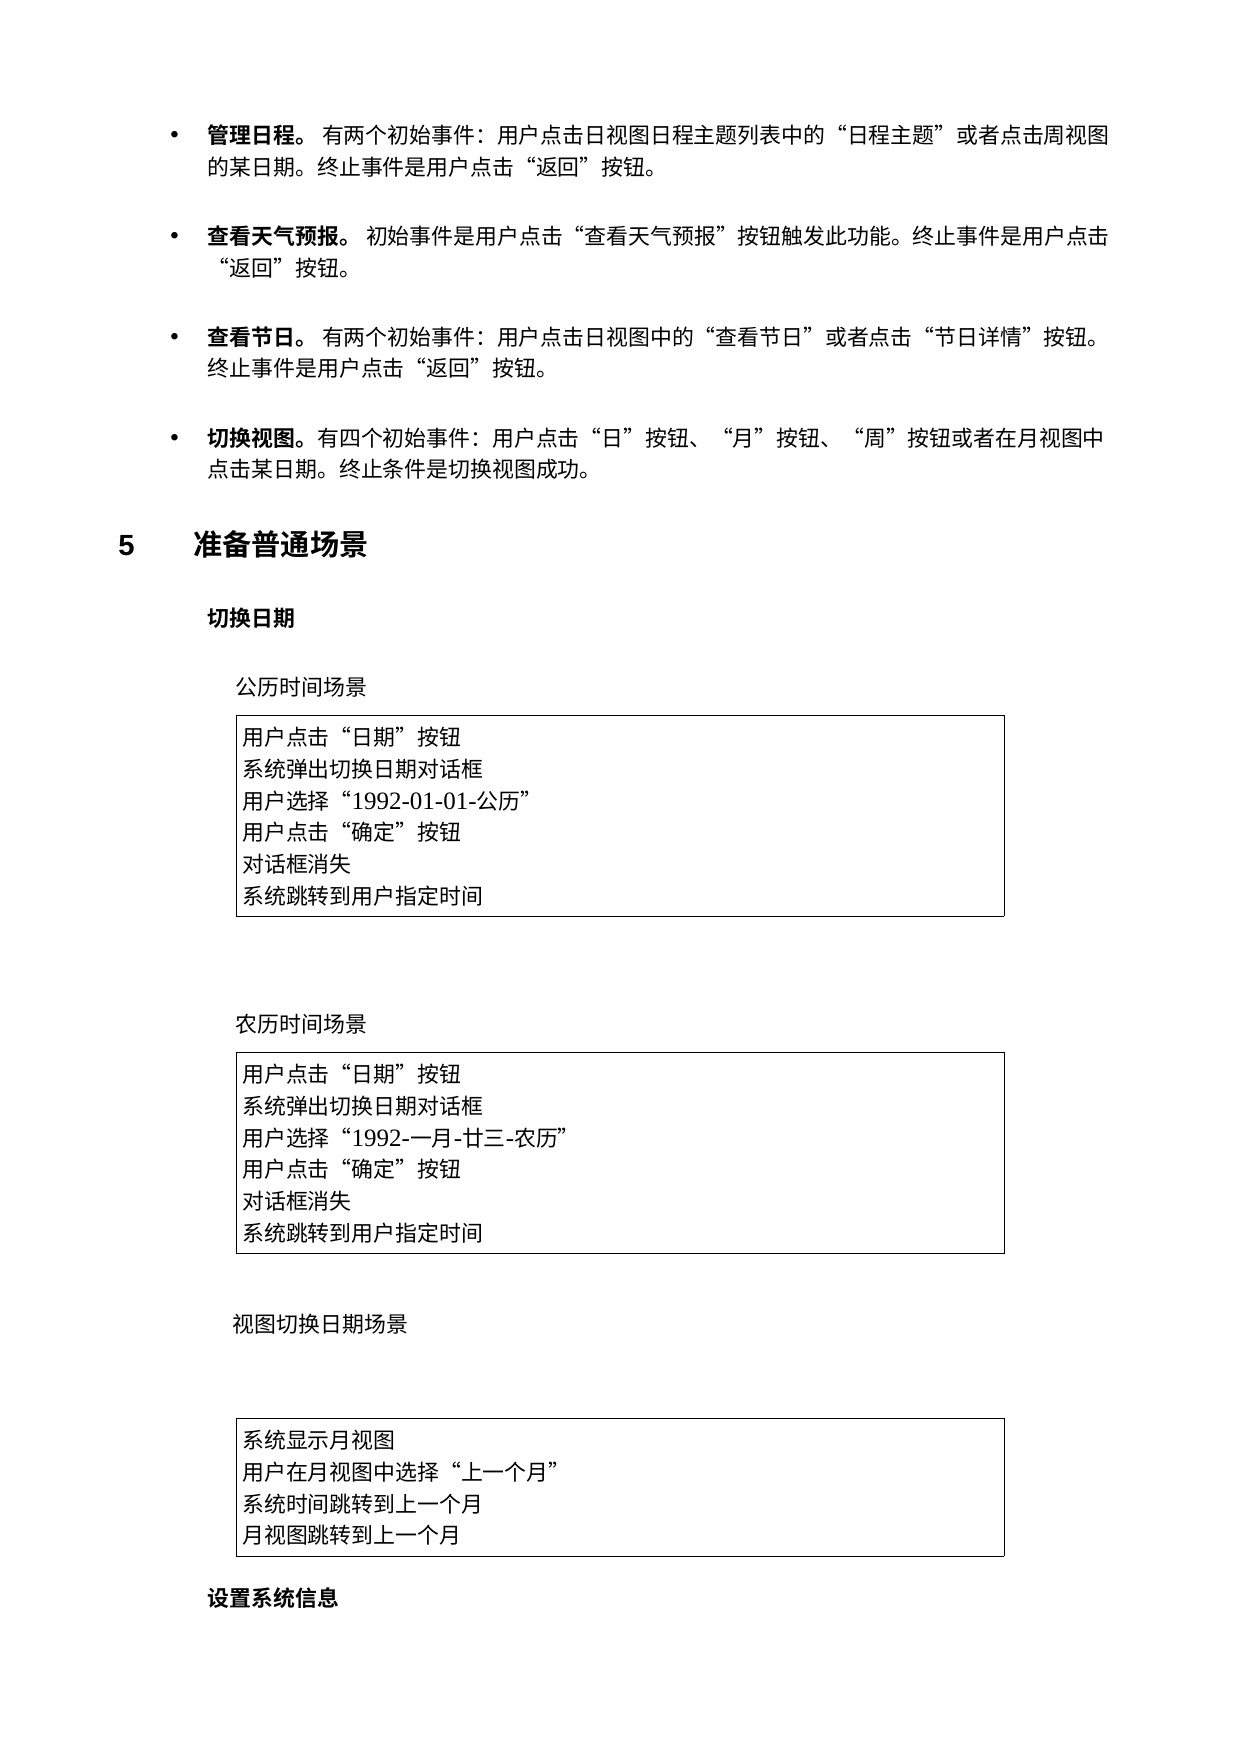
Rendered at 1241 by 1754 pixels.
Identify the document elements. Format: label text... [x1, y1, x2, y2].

list 查看天气预报。 初始事件是用户点击“查看天气预报”按钮触发此功能。终止事件是用户点击“返回”按钮。 [170, 219, 1122, 282]
list 切换视图。有四个初始事件：用户点击“日”按钮、“月”按钮、“周”按钮或者在月视图中点击某日期。终止条件是切换视图成功。 [170, 421, 1122, 484]
list 查看节日。 有两个初始事件：用户点击日视图中的“查看节日”或者点击“节日详情”按钮。终止事件是用户点击“返回”按钮。 [170, 320, 1122, 383]
list 农历时间场景 [170, 1007, 1122, 1039]
list 公历时间场景 [170, 670, 1122, 702]
table_header 用户点击“日期”按钮 系统弹出切换日期对话框 用户选择“1992-一月-廿三-农历” 用户点击“确定”按钮 对话框消失 系统跳转到用户指定时间 [237, 1053, 1004, 1253]
list 设置系统信息 [170, 1581, 1122, 1612]
table_header 用户点击“日期”按钮 系统弹出切换日期对话框 用户选择“1992-01-01-公历” 用户点击“确定”按钮 对话框消失 系统跳转到用户指定时间 [237, 716, 1004, 916]
list 视图切换日期场景 [170, 1307, 1122, 1339]
list 切换日期 [170, 601, 1122, 633]
subtitle 准备普通场景 [118, 521, 1122, 564]
table_header 系统显示月视图 用户在月视图中选择“上一个月” 系统时间跳转到上一个月 月视图跳转到上一个月 [237, 1419, 1004, 1556]
list 管理日程。 有两个初始事件：用户点击日视图日程主题列表中的“日程主题”或者点击周视图的某日期。终止事件是用户点击“返回”按钮。 [170, 118, 1122, 181]
